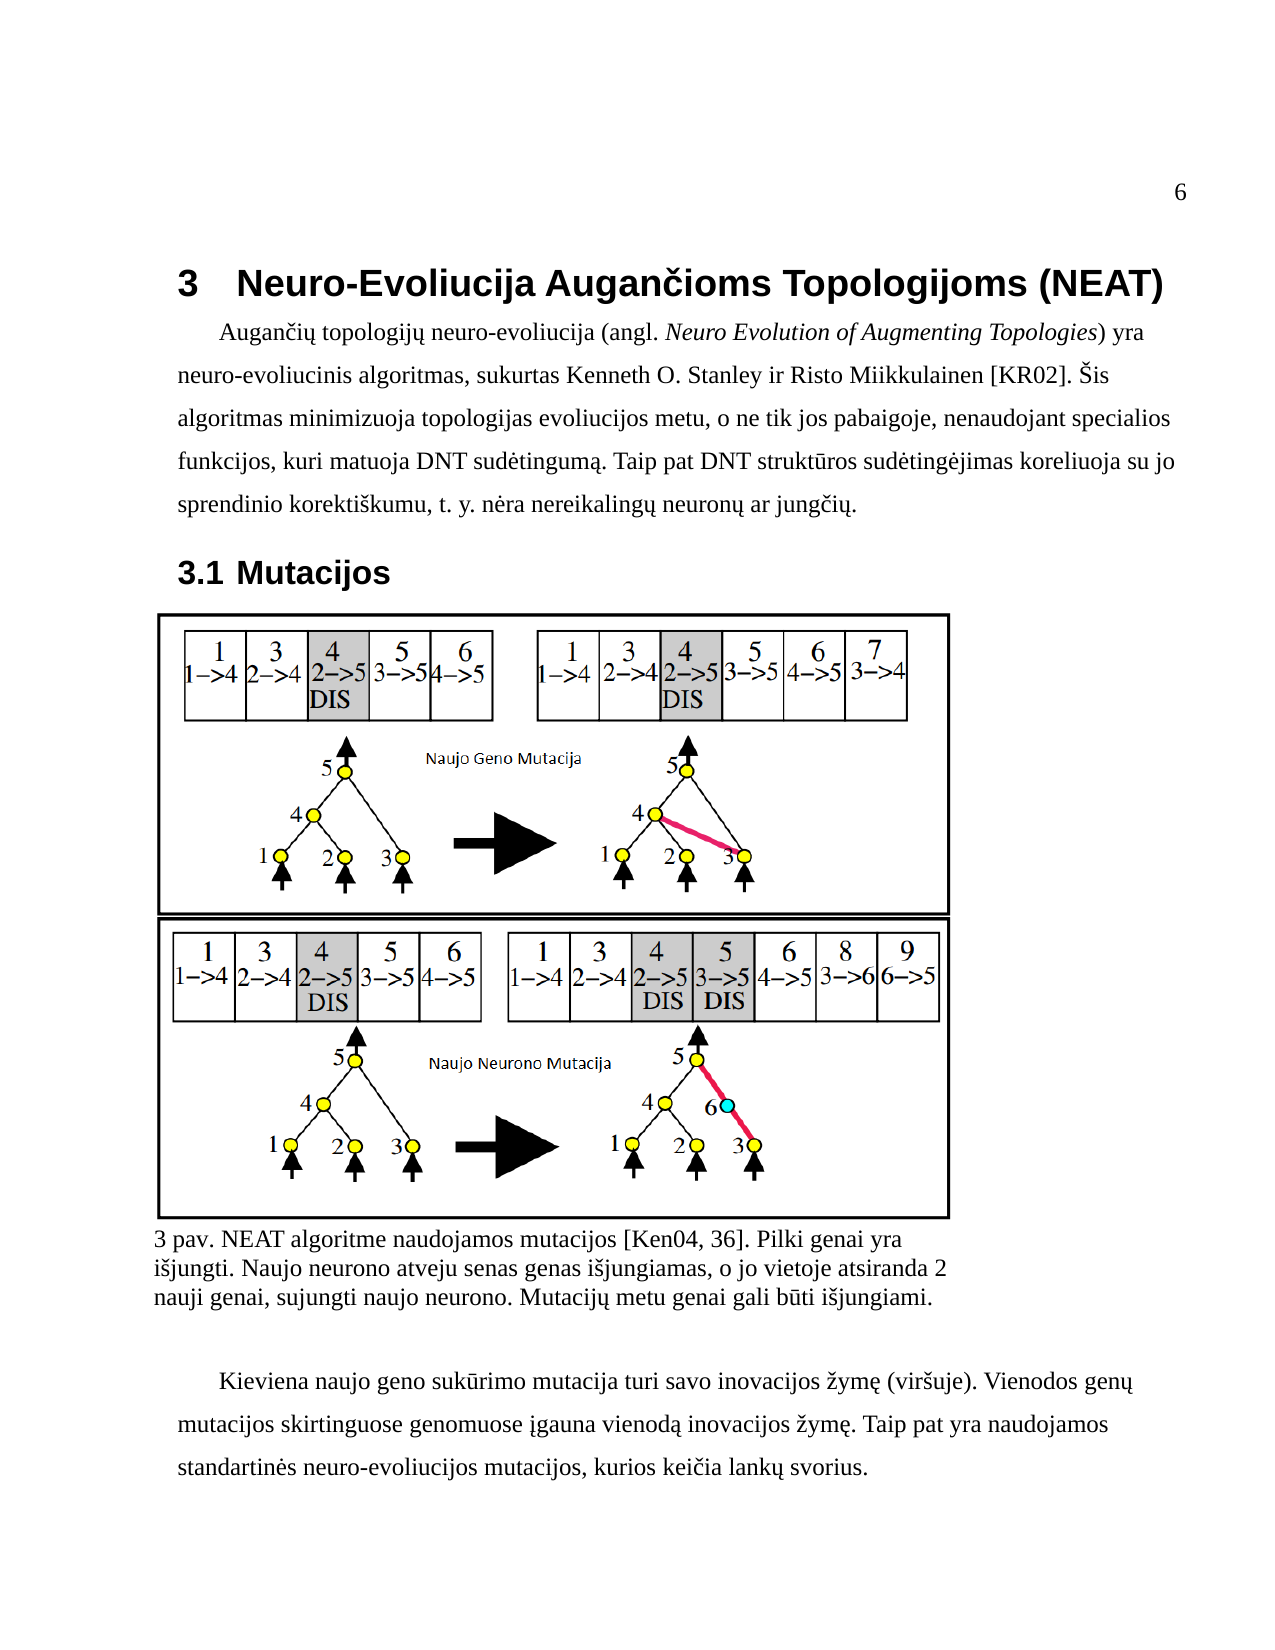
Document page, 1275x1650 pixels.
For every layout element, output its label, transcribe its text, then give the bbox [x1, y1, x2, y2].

subtitle Mutacijos [177, 553, 1186, 592]
text Kieviena naujo geno sukūrimo mutacija turi savo inovacijos žymę (viršuje). Vienodos genų mutacijos skirtinguose genomuose įgauna vienodą inovacijos žymę. Taip pat yra naudojamos standartinės neuro-evoliucijos mutacijos, kurios keičia lankų svorius. [177, 1366, 1186, 1481]
subtitle Neuro-Evoliucija Augančioms Topologijoms (NEAT) [177, 260, 1186, 304]
list 3 pav. NEAT algoritme naudojamos mutacijos [Ken04, 36]. Pilki genai yra išjungti. Naujo neurono atveju senas genas išjungiamas, o jo vietoje atsiranda 2 nauji genai, sujungti naujo neurono. Mutacijų metu genai gali būti išjungiami. [153, 1225, 953, 1311]
picture [153, 611, 953, 1225]
text Augančių topologijų neuro-evoliucija (angl. Neuro Evolution of Augmenting Topologies) yra neuro-evoliucinis algoritmas, sukurtas Kenneth O. Stanley ir Risto Miikkulainen [KR02]. Šis algoritmas minimizuoja topologijas evoliucijos metu, o ne tik jos pabaigoje, nenaudojant specialios funkcijos, kuri matuoja DNT sudėtingumą. Taip pat DNT struktūros sudėtingėjimas koreliuoja su jo sprendinio korektiškumu, t. y. nėra nereikalingų neuronų ar jungčių. [177, 317, 1186, 518]
